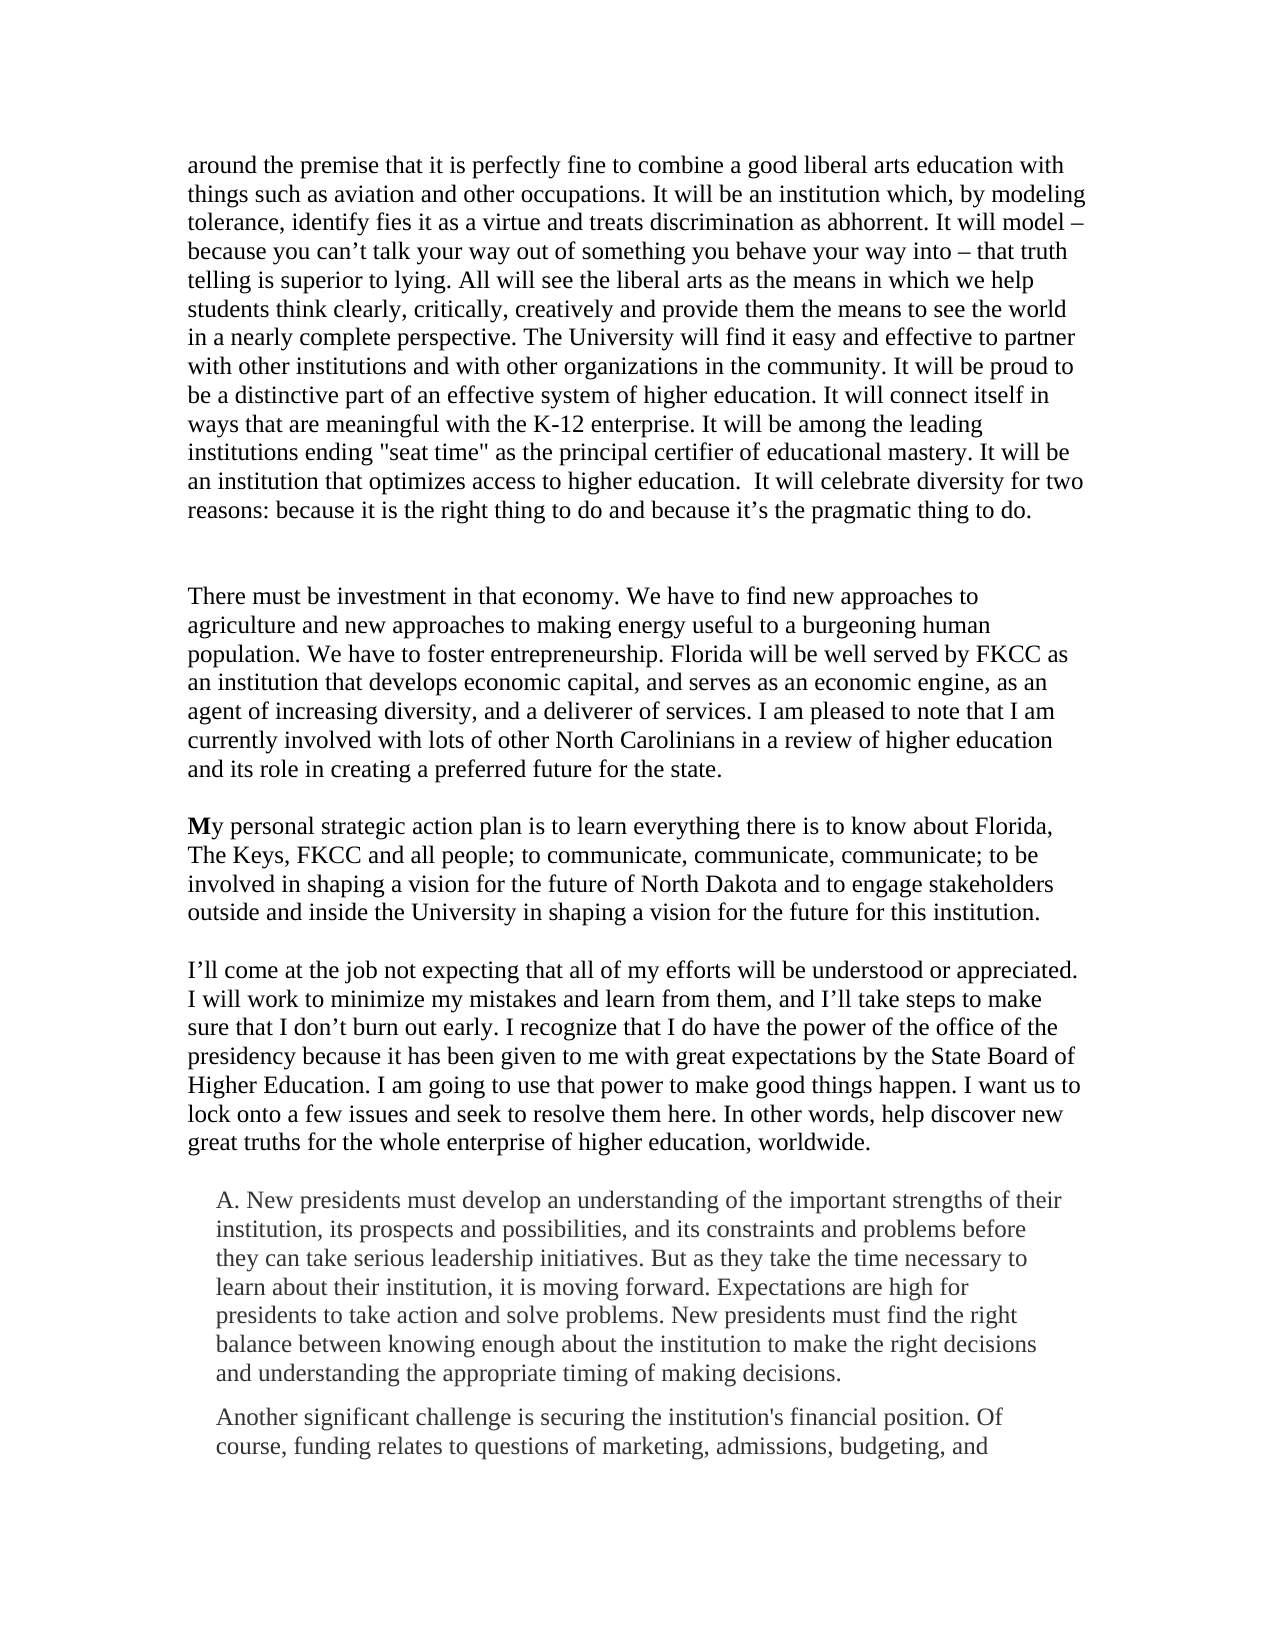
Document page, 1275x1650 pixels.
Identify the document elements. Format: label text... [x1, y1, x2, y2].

text around the premise that it is perfectly fine to combine a good liberal arts education with things such as aviation and other occupations. It will be an institution which, by modeling tolerance, identify fies it as a virtue and treats discrimination as abhorrent. It will model – because you can’t talk your way out of something you behave your way into – that truth telling is superior to lying. All will see the liberal arts as the means in which we help students think clearly, critically, creatively and provide them the means to see the world in a nearly complete perspective. The University will find it easy and effective to partner with other institutions and with other organizations in the community. It will be proud to be a distinctive part of an effective system of higher education. It will connect itself in ways that are meaningful with the K-12 enterprise. It will be among the leading institutions ending "seat time" as the principal certifier of educational mastery. It will be an institution that optimizes access to higher education. It will celebrate diversity for two reasons: because it is the right thing to do and because it’s the pragmatic thing to do. There must be investment in that economy. We have to find new approaches to agriculture and new approaches to making energy useful to a burgeoning human population. We have to foster entrepreneurship. Florida will be well served by FKCC as an institution that develops economic capital, and serves as an economic engine, as an agent of increasing diversity, and a deliverer of services. I am pleased to note that I am currently involved with lots of other North Carolinians in a review of higher education and its role in creating a preferred future for the state. My personal strategic action plan is to learn everything there is to know about Florida, The Keys, FKCC and all people; to communicate, communicate, communicate; to be involved in shaping a vision for the future of North Dakota and to engage stakeholders outside and inside the University in shaping a vision for the future for this institution. I’ll come at the job not expecting that all of my efforts will be understood or appreciated. I will work to minimize my mistakes and learn from them, and I’ll take steps to make sure that I don’t burn out early. I recognize that I do have the power of the office of the presidency because it has been given to me with great expectations by the State Board of Higher Education. I am going to use that power to make good things happen. I want us to lock onto a few issues and seek to resolve them here. In other words, help discover new great truths for the whole enterprise of higher education, worldwide. [187, 150, 1087, 1156]
text Another significant challenge is securing the institution's financial position. Of course, funding relates to questions of marketing, admissions, budgeting, and [216, 1402, 1072, 1460]
text A. New presidents must develop an understanding of the important strengths of their institution, its prospects and possibilities, and its constraints and problems before they can take serious leadership initiatives. But as they take the time necessary to learn about their institution, it is moving forward. Expectations are high for presidents to take action and solve problems. New presidents must find the right balance between knowing enough about the institution to make the right decisions and understanding the appropriate timing of making decisions. [216, 1185, 1072, 1387]
